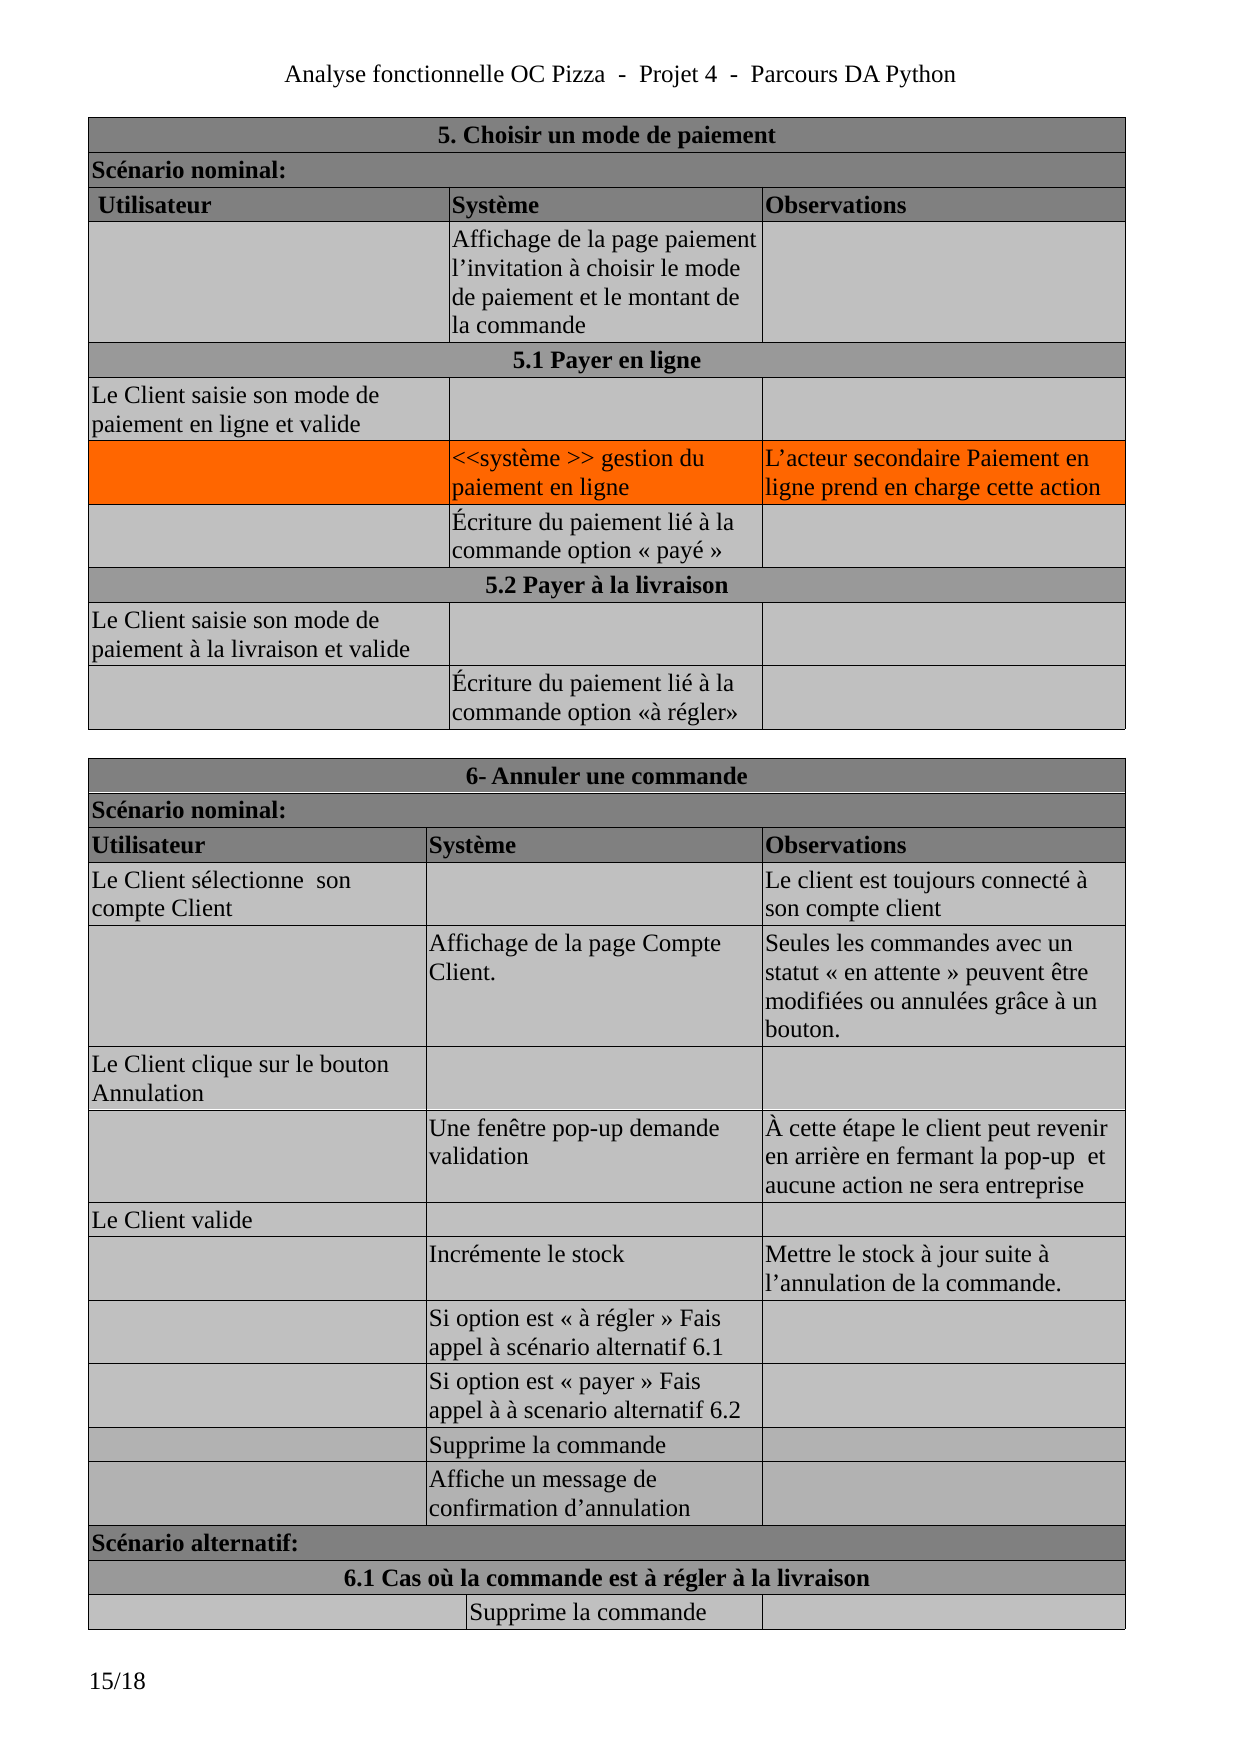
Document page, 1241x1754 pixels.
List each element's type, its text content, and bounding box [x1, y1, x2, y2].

table_cell Supprime la commande [427, 1428, 762, 1461]
table_cell À cette étape le client peut revenir en arrière en fermant la pop-up et aucune action ne sera entreprise [763, 1111, 1125, 1202]
table_cell Le Client clique sur le bouton Annulation [89, 1047, 426, 1109]
table_cell Le Client valide [89, 1203, 426, 1236]
table_cell [89, 1428, 426, 1461]
table_cell [89, 1301, 426, 1363]
table_cell Si option est « à régler » Fais appel à scénario alternatif 6.1 [427, 1301, 762, 1363]
table_cell Utilisateur [89, 188, 449, 221]
table_cell [763, 505, 1125, 567]
table_cell [89, 505, 449, 567]
table_header Scénario alternatif: [89, 1526, 1125, 1560]
table_cell Supprime la commande [467, 1595, 762, 1629]
table_cell [427, 1203, 762, 1236]
table_cell Observations [763, 188, 1125, 221]
table_cell [427, 863, 762, 925]
table_header 5. Choisir un mode de paiement [89, 118, 1125, 152]
table_cell Système [427, 828, 762, 862]
table_cell [763, 1595, 1125, 1629]
table_header 6- Annuler une commande [89, 759, 1125, 792]
table_cell [89, 1364, 426, 1427]
table_cell [763, 1301, 1125, 1363]
table_cell [763, 1364, 1125, 1427]
table_cell Scénario nominal: [89, 794, 1125, 827]
table_cell L’acteur secondaire Paiement en ligne prend en charge cette action [763, 441, 1125, 504]
table_cell Le Client saisie son mode de paiement à la livraison et valide [89, 603, 449, 665]
table_cell Observations [763, 828, 1125, 862]
table_cell [89, 926, 426, 1046]
table_cell [89, 1462, 426, 1525]
table_cell [763, 378, 1125, 440]
table_cell [763, 666, 1125, 729]
table_cell Système [450, 188, 762, 221]
table_cell Une fenêtre pop-up demande validation [427, 1111, 762, 1202]
table_cell [89, 666, 449, 729]
table_cell Utilisateur [89, 828, 426, 862]
table_cell Le Client saisie son mode de paiement en ligne et valide [89, 378, 449, 440]
table_cell Écriture du paiement lié à la commande option «à régler» [450, 666, 762, 729]
table_cell [763, 222, 1125, 342]
table_cell [89, 1111, 426, 1202]
table_cell [89, 441, 449, 504]
table_cell Scénario nominal: [89, 153, 1125, 187]
table_cell [763, 603, 1125, 665]
table_cell 5.2 Payer à la livraison [89, 568, 1125, 602]
table_cell [89, 1237, 426, 1300]
table_cell [763, 1428, 1125, 1461]
table_cell Affichage de la page Compte Client. [427, 926, 762, 1046]
table_cell [763, 1203, 1125, 1236]
table_cell Le Client sélectionne son compte Client [89, 863, 426, 925]
table_cell 5.1 Payer en ligne [89, 343, 1125, 377]
table_cell [89, 1595, 466, 1629]
table_cell <<système >> gestion du paiement en ligne [450, 441, 762, 504]
table_cell [450, 378, 762, 440]
table_cell [450, 603, 762, 665]
table_cell Le client est toujours connecté à son compte client [763, 863, 1125, 925]
table_cell 6.1 Cas où la commande est à régler à la livraison [89, 1561, 1125, 1594]
table_cell [763, 1462, 1125, 1525]
table_cell [763, 1047, 1125, 1109]
table_cell Écriture du paiement lié à la commande option « payé » [450, 505, 762, 567]
table_cell Incrémente le stock [427, 1237, 762, 1300]
table_cell Affiche un message de confirmation d’annulation [427, 1462, 762, 1525]
table_cell [427, 1047, 762, 1109]
table_cell [89, 222, 449, 342]
table_cell Mettre le stock à jour suite à l’annulation de la commande. [763, 1237, 1125, 1300]
table_cell Si option est « payer » Fais appel à à scenario alternatif 6.2 [427, 1364, 762, 1427]
table_cell Seules les commandes avec un statut « en attente » peuvent être modifiées ou annulées grâce à un bouton. [763, 926, 1125, 1046]
table_cell Affichage de la page paiement l’invitation à choisir le mode de paiement et le montant de la commande [450, 222, 762, 342]
